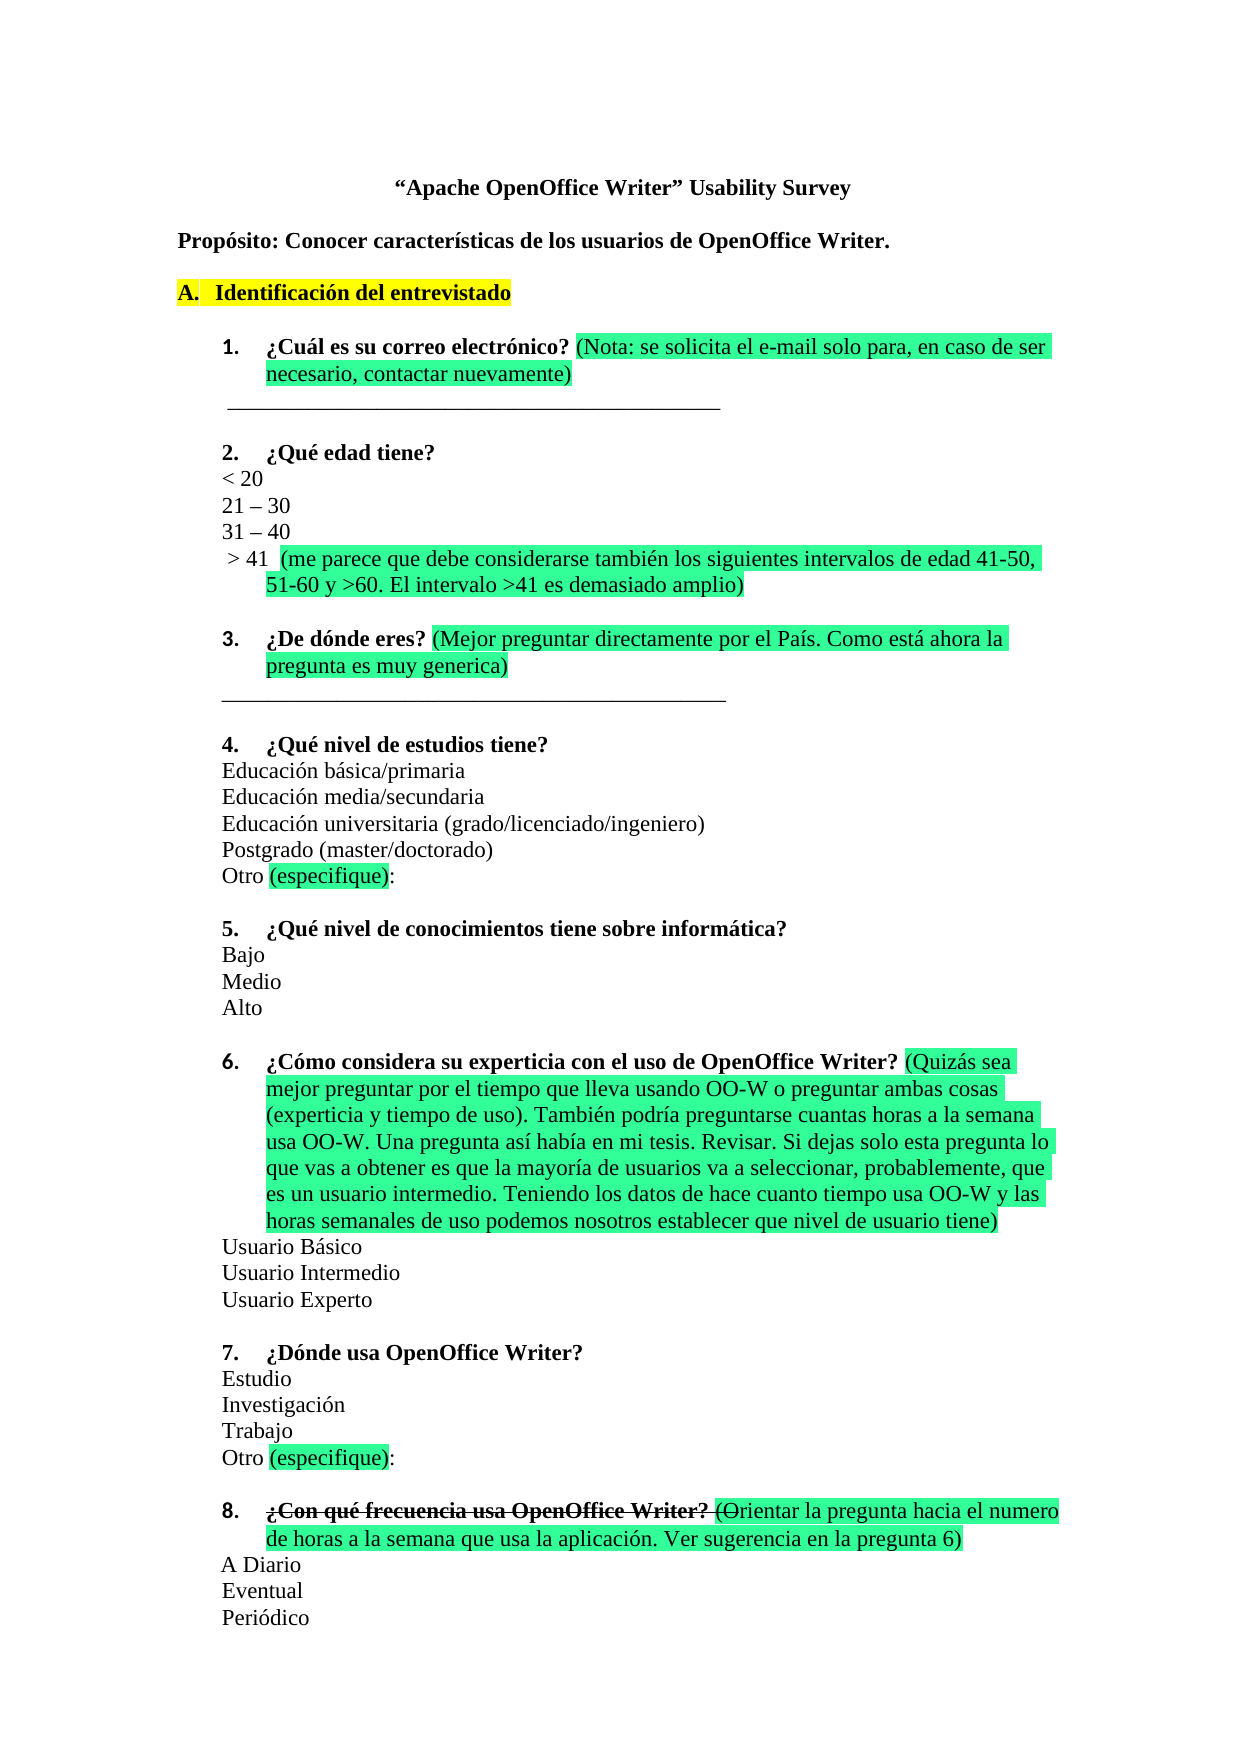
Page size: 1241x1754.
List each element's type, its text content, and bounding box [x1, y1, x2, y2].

list ¿Qué nivel de conocimientos tiene sobre informática? [222, 915, 1063, 942]
text Bajo [222, 942, 1063, 968]
list ¿Cómo considera su experticia con el uso de OpenOffice Writer? (Quizás sea mejor preguntar por el tiempo que lleva usando OO-W o preguntar ambas cosas (experticia y tiempo de uso). También podría preguntarse cuantas horas a la semana usa OO-W. Una pregunta así había en mi tesis. Revisar. Si dejas solo esta pregunta lo que vas a obtener es que la mayoría de usuarios va a seleccionar, probablemente, que es un usuario intermedio. Teniendo los datos de hace cuanto tiempo usa OO-W y las horas semanales de uso podemos nosotros establecer que nivel de usuario tiene) [222, 1047, 1063, 1233]
list ¿Con qué frecuencia usa OpenOffice Writer? (Orientar la pregunta hacia el numero de horas a la semana que usa la aplicación. Ver sugerencia en la pregunta 6) [222, 1497, 1063, 1551]
list ¿Qué edad tiene? [222, 439, 1063, 466]
list ¿Qué nivel de estudios tiene? [222, 731, 1063, 757]
text Medio [222, 968, 1063, 994]
text Trabajo [222, 1418, 1063, 1444]
text 31 – 40 [222, 518, 1063, 544]
text Estudio [222, 1365, 1063, 1391]
text Educación universitaria (grado/licenciado/ingeniero) [222, 810, 1063, 836]
text Investigación [222, 1391, 1063, 1418]
list ____________________________________________ [222, 678, 1063, 704]
text Otro (especifique): [222, 1444, 1063, 1470]
text Educación básica/primaria [222, 757, 1063, 783]
text Periódico [222, 1604, 1063, 1630]
text Postgrado (master/doctorado) [222, 836, 1063, 862]
text 21 – 30 [222, 492, 1063, 518]
text > 41 (me parece que debe considerarse también los siguientes intervalos de edad 41-50, 51-60 y >60. El intervalo >41 es demasiado amplio) [222, 544, 1063, 597]
text Eventual [222, 1577, 1063, 1604]
text Propósito: Conocer características de los usuarios de OpenOffice Writer. [177, 227, 1063, 253]
list Identificación del entrevistado [177, 279, 1063, 306]
list ¿Cuál es su correo electrónico? (Nota: se solicita el e-mail solo para, en caso de ser necesario, contactar nuevamente) [222, 332, 1063, 386]
text Usuario Básico [222, 1233, 1063, 1259]
text Educación media/secundaria [222, 783, 1063, 810]
list ¿De dónde eres? (Mejor preguntar directamente por el País. Como está ahora la pregunta es muy generica) [222, 624, 1063, 678]
text Usuario Experto [222, 1286, 1063, 1312]
list A Diario [215, 1551, 1063, 1577]
text Otro (especifique): [177, 862, 1063, 889]
text Alto [222, 994, 1063, 1021]
text “Apache OpenOffice Writer” Usability Survey [177, 174, 1063, 200]
text Usuario Intermedio [222, 1259, 1063, 1286]
list ¿Dónde usa OpenOffice Writer? [222, 1338, 1063, 1365]
list ___________________________________________ [222, 386, 1063, 413]
text < 20 [222, 466, 1063, 492]
